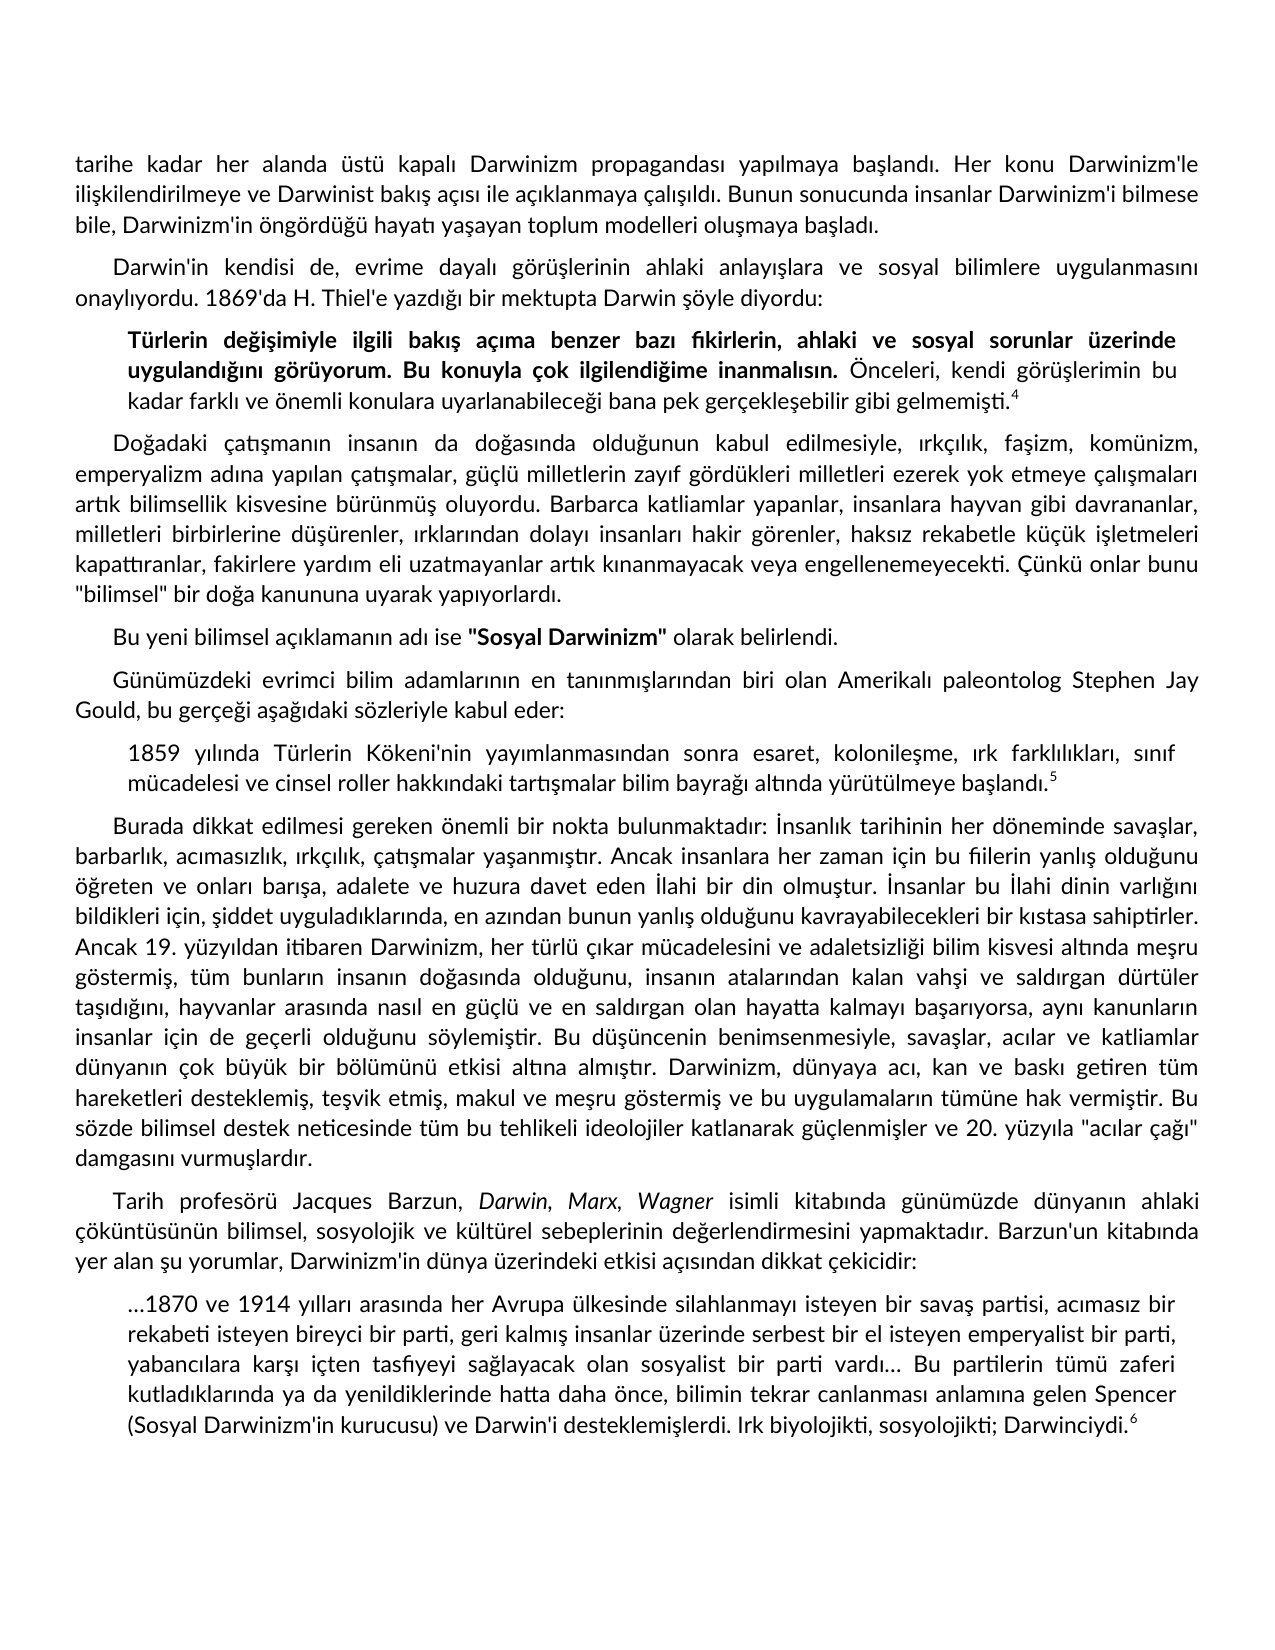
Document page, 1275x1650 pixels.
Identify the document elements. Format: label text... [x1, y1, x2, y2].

text tarihe kadar her alanda üstü kapalı Darwinizm propagandası yapılmaya başlandı. Her konu Darwinizm'le ilişkilendirilmeye ve Darwinist bakış açısı ile açıklanmaya çalışıldı. Bunun sonucunda insanlar Darwinizm'i bilmese bile, Darwinizm'in öngördüğü hayatı yaşayan toplum modelleri oluşmaya başladı. [75, 150, 1200, 238]
text Darwin'in kendisi de, evrime dayalı görüşlerinin ahlaki anlayışlara ve sosyal bilimlere uygulanmasını onaylıyordu. 1869'da H. Thiel'e yazdığı bir mektupta Darwin şöyle diyordu: [75, 253, 1200, 311]
text Doğadaki çatışmanın insanın da doğasında olduğunun kabul edilmesiyle, ırkçılık, faşizm, komünizm, emperyalizm adına yapılan çatışmalar, güçlü milletlerin zayıf gördükleri milletleri ezerek yok etmeye çalışmaları artık bilimsellik kisvesine bürünmüş oluyordu. Barbarca katliamlar yapanlar, insanlara hayvan gibi davrananlar, milletleri birbirlerine düşürenler, ırklarından dolayı insanları hakir görenler, haksız rekabetle küçük işletmeleri kapattıranlar, fakirlere yardım eli uzatmayanlar artık kınanmayacak veya engellenemeyecekti. Çünkü onlar bunu "bilimsel" bir doğa kanununa uyarak yapıyorlardı. [75, 429, 1200, 608]
text Türlerin değişimiyle ilgili bakış açıma benzer bazı fikirlerin, ahlaki ve sosyal sorunlar üzerinde uygulandığını görüyorum. Bu konuyla çok ilgilendiğime inanmalısın. Önceleri, kendi görüşlerimin bu kadar farklı ve önemli konulara uyarlanabileceği bana pek gerçekleşebilir gibi gelmemişti.4 [127, 326, 1177, 414]
text Bu yeni bilimsel açıklamanın adı ise "Sosyal Darwinizm" olarak belirlendi. [75, 623, 1200, 650]
text Burada dikkat edilmesi gereken önemli bir nokta bulunmaktadır: İnsanlık tarihinin her döneminde savaşlar, barbarlık, acımasızlık, ırkçılık, çatışmalar yaşanmıştır. Ancak insanlara her zaman için bu fiilerin yanlış olduğunu öğreten ve onları barışa, adalete ve huzura davet eden İlahi bir din olmuştur. İnsanlar bu İlahi dinin varlığını bildikleri için, şiddet uyguladıklarında, en azından bunun yanlış olduğunu kavrayabilecekleri bir kıstasa sahiptirler. Ancak 19. yüzyıldan itibaren Darwinizm, her türlü çıkar mücadelesini ve adaletsizliği bilim kisvesi altında meşru göstermiş, tüm bunların insanın doğasında olduğunu, insanın atalarından kalan vahşi ve saldırgan dürtüler taşıdığını, hayvanlar arasında nasıl en güçlü ve en saldırgan olan hayatta kalmayı başarıyorsa, aynı kanunların insanlar için de geçerli olduğunu söylemiştir. Bu düşüncenin benimsenmesiyle, savaşlar, acılar ve katliamlar dünyanın çok büyük bir bölümünü etkisi altına almıştır. Darwinizm, dünyaya acı, kan ve baskı getiren tüm hareketleri desteklemiş, teşvik etmiş, makul ve meşru göstermiş ve bu uygulamaların tümüne hak vermiştir. Bu sözde bilimsel destek neticesinde tüm bu tehlikeli ideolojiler katlanarak güçlenmişler ve 20. yüzyıla "acılar çağı" damgasını vurmuşlardır. [75, 811, 1200, 1171]
text Tarih profesörü Jacques Barzun, Darwin, Marx, Wagner isimli kitabında günümüzde dünyanın ahlaki çöküntüsünün bilimsel, sosyolojik ve kültürel sebeplerinin değerlendirmesini yapmaktadır. Barzun'un kitabında yer alan şu yorumlar, Darwinizm'in dünya üzerindeki etkisi açısından dikkat çekicidir: [75, 1186, 1200, 1274]
text Günümüzdeki evrimci bilim adamlarının en tanınmışlarından biri olan Amerikalı paleontolog Stephen Jay Gould, bu gerçeği aşağıdaki sözleriyle kabul eder: [75, 666, 1200, 723]
text …1870 ve 1914 yılları arasında her Avrupa ülkesinde silahlanmayı isteyen bir savaş partisi, acımasız bir rekabeti isteyen bireyci bir parti, geri kalmış insanlar üzerinde serbest bir el isteyen emperyalist bir parti, yabancılara karşı içten tasfiyeyi sağlayacak olan sosyalist bir parti vardı… Bu partilerin tümü zaferi kutladıklarında ya da yenildiklerinde hatta daha önce, bilimin tekrar canlanması anlamına gelen Spencer (Sosyal Darwinizm'in kurucusu) ve Darwin'i desteklemişlerdi. Irk biyolojikti, sosyolojikti; Darwinciydi.6 [127, 1289, 1177, 1438]
text 1859 yılında Türlerin Kökeni'nin yayımlanmasından sonra esaret, kolonileşme, ırk farklılıkları, sınıf mücadelesi ve cinsel roller hakkındaki tartışmalar bilim bayrağı altında yürütülmeye başlandı.5 [127, 738, 1177, 796]
